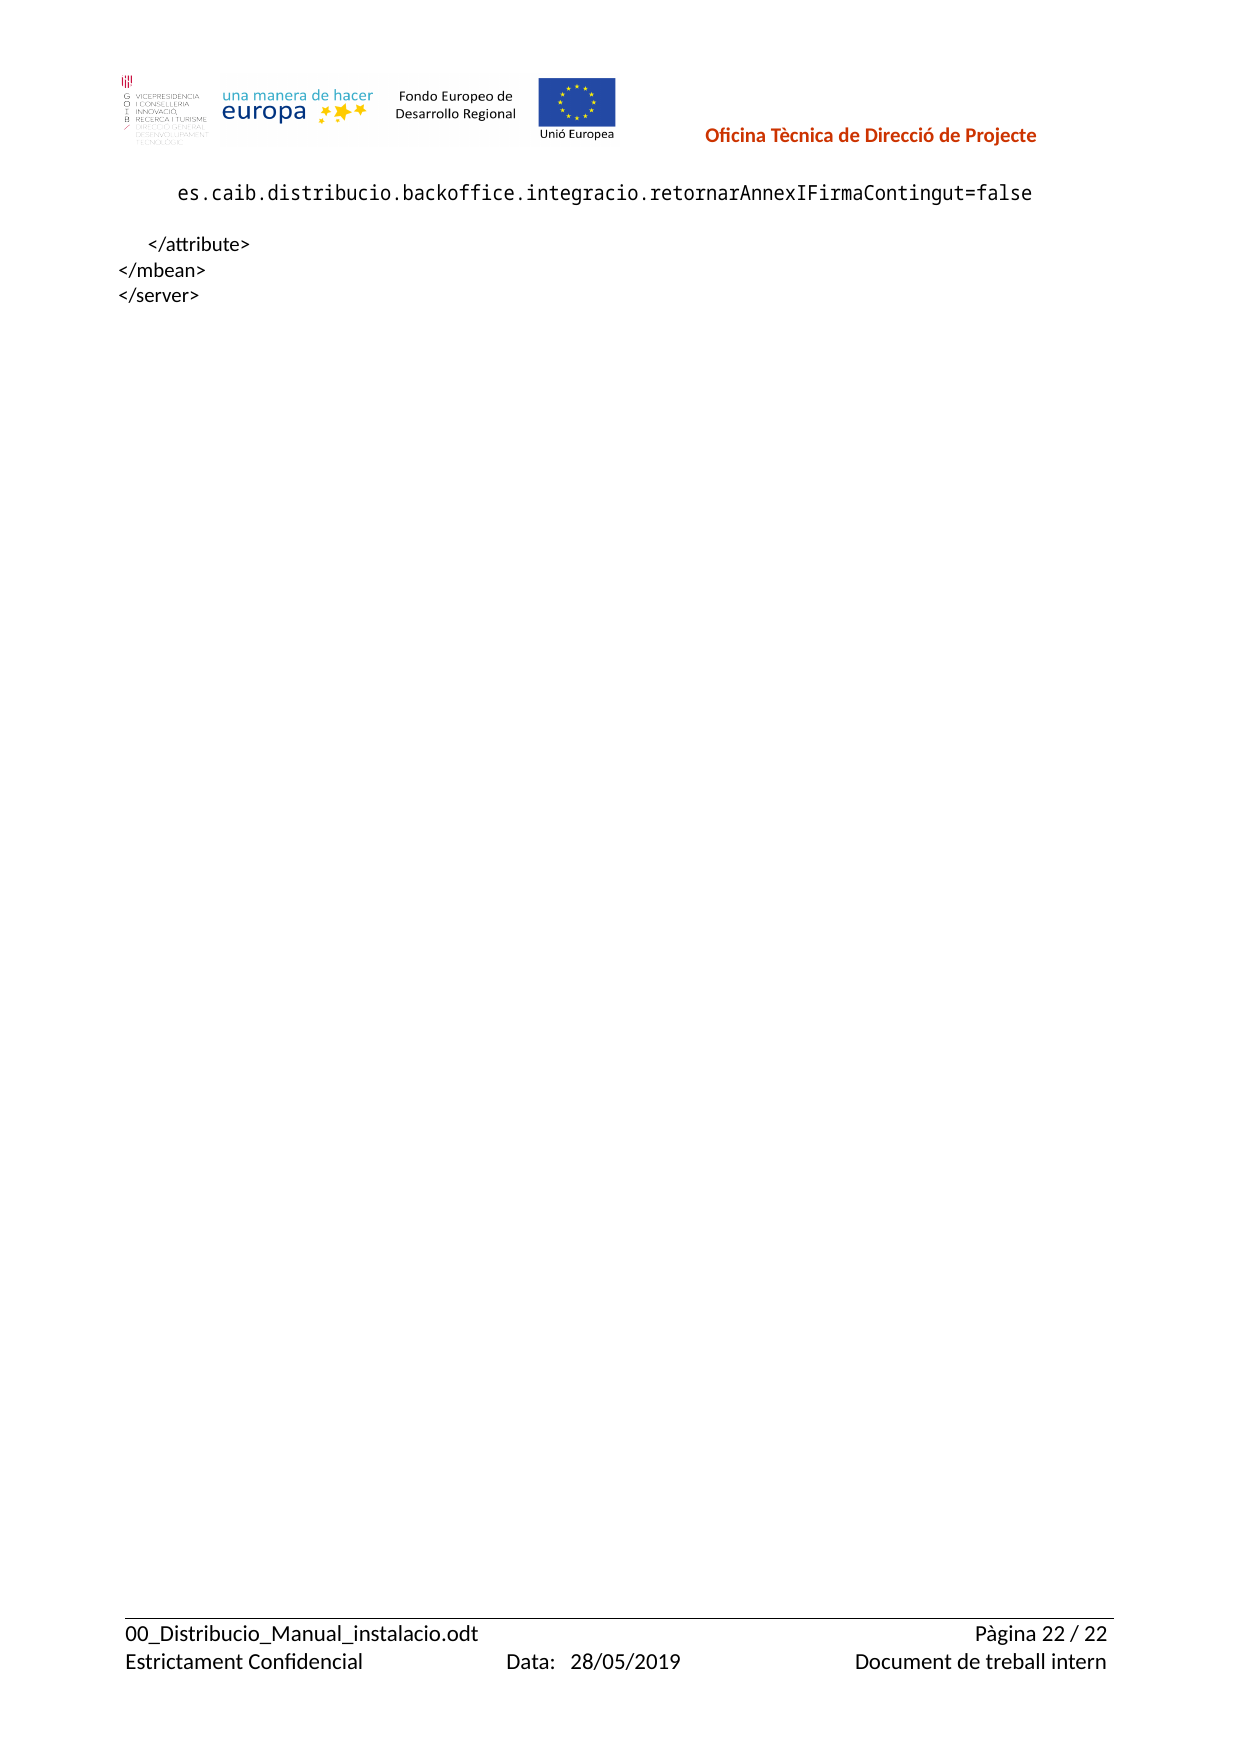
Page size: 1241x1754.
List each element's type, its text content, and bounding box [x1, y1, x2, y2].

text </server> [118, 282, 1122, 308]
picture [219, 73, 621, 147]
picture [118, 73, 213, 147]
text es.caib.distribucio.backoffice.integracio.retornarAnnexIFirmaContingut=false [118, 178, 1122, 206]
text </attribute> [118, 232, 1122, 257]
text </mbean> [118, 257, 1122, 282]
